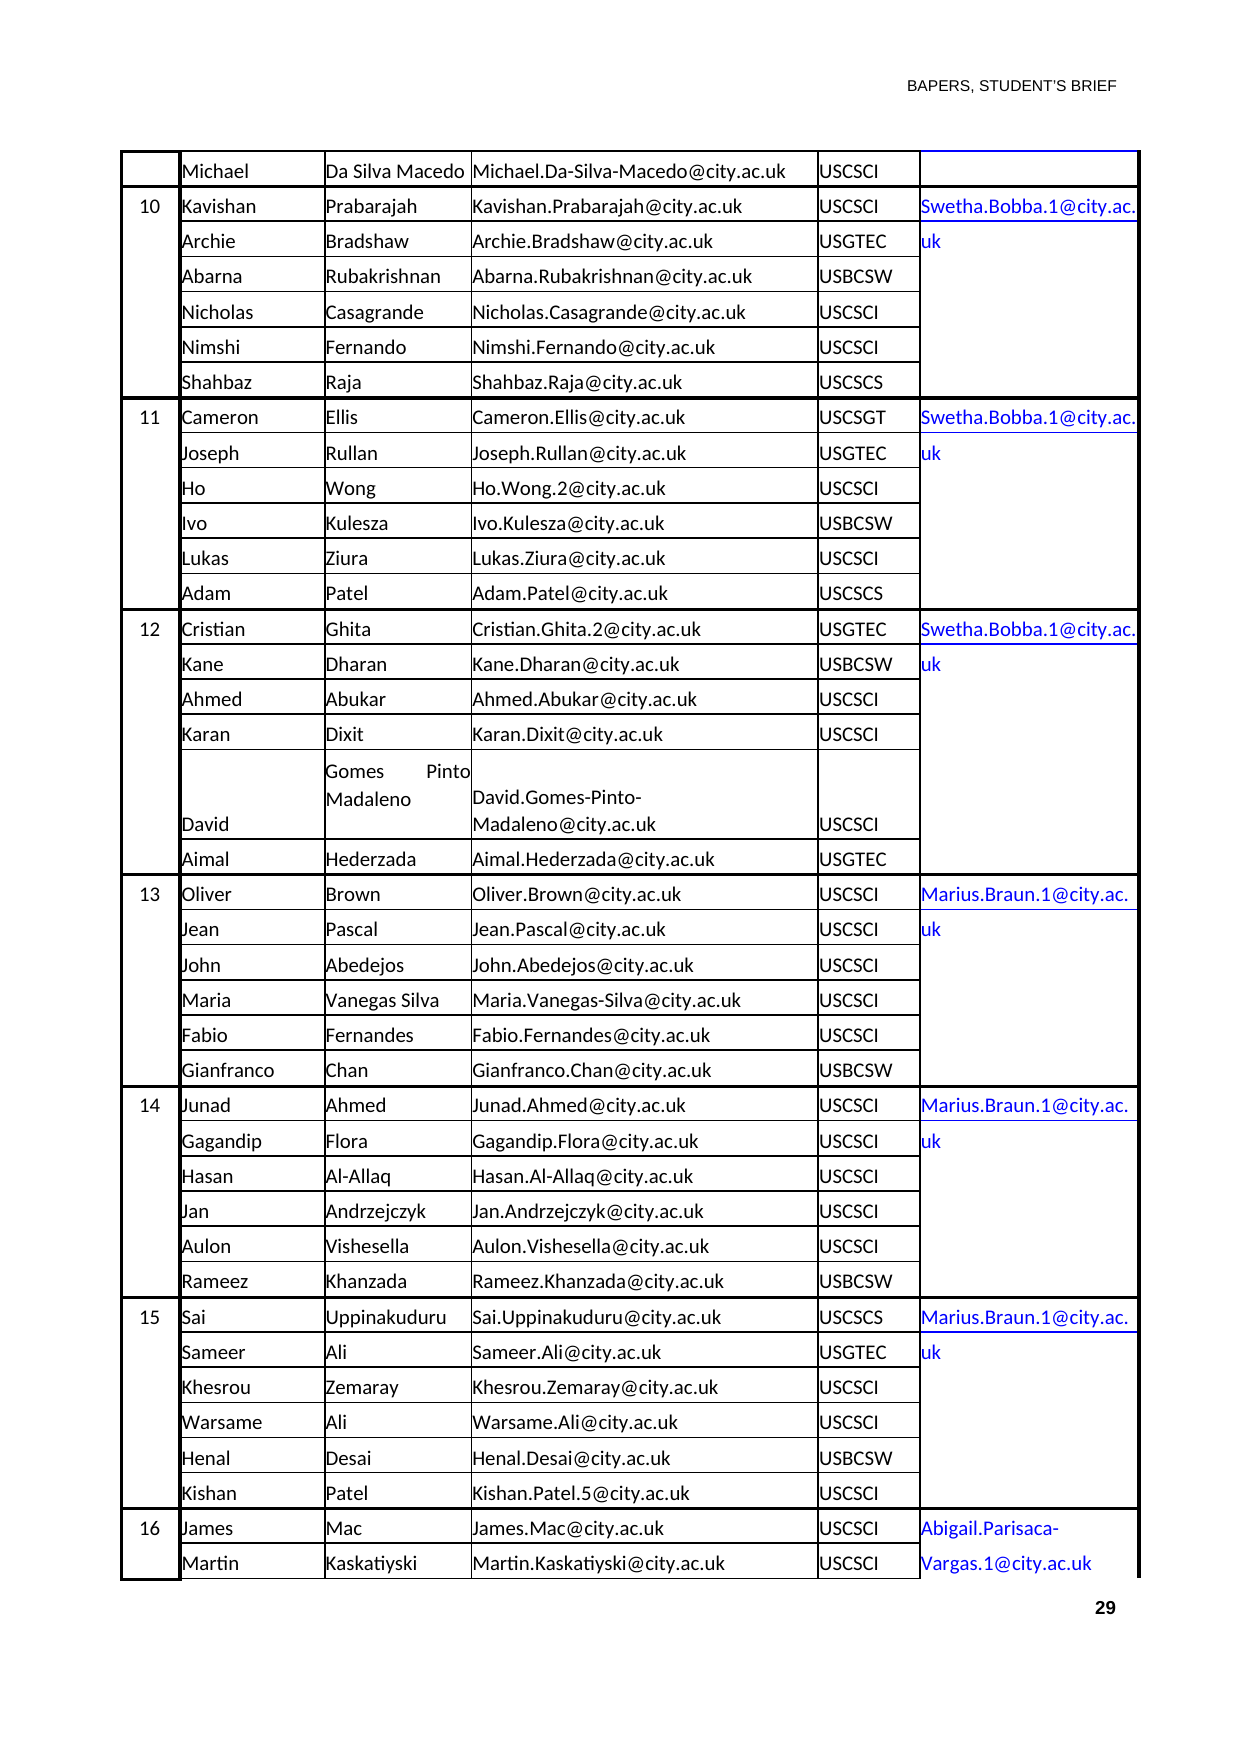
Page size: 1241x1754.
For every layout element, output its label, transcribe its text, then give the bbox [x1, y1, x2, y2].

table_cell uk [921, 222, 1137, 396]
table_cell Jan [182, 1192, 324, 1225]
table_cell Hasan.Al-Allaq@city.ac.uk [472, 1157, 817, 1190]
table_cell Fabio.Fernandes@city.ac.uk [472, 1016, 817, 1049]
table_cell Kulesza [326, 504, 471, 537]
table_cell USCSCI [819, 680, 919, 713]
table_cell Fabio [182, 1016, 324, 1049]
table_cell USCSCI [819, 1192, 919, 1225]
table_header [123, 153, 178, 185]
table_cell Aimal [182, 840, 324, 873]
table_cell 14 [123, 1088, 178, 1296]
table_cell Chan [326, 1051, 471, 1084]
table_cell Kane [182, 645, 324, 678]
table_cell Vishesella [326, 1227, 471, 1261]
table_cell Gianfranco [182, 1051, 324, 1084]
table_cell Khesrou [182, 1368, 324, 1401]
table_cell David [182, 750, 324, 838]
table_cell 10 [123, 188, 178, 396]
table_cell Fernandes [326, 1016, 471, 1049]
table_cell Archie.Bradshaw@city.ac.uk [472, 222, 817, 256]
table_cell Ellis [326, 400, 471, 432]
table_cell USCSCI [819, 1157, 919, 1190]
table_cell Andrzejczyk [326, 1192, 471, 1225]
table_cell Rameez.Khanzada@city.ac.uk [472, 1262, 817, 1296]
table_cell Abarna [182, 257, 324, 291]
table_cell USCSCS [819, 574, 919, 608]
table_cell Rameez [182, 1262, 324, 1296]
table_cell Aimal.Hederzada@city.ac.uk [472, 840, 817, 873]
table_cell Vargas.1@city.ac.uk [921, 1542, 1137, 1577]
table_cell Ho.Wong.2@city.ac.uk [472, 468, 817, 502]
table_cell Adam.Patel@city.ac.uk [472, 574, 817, 608]
table_cell Oliver [182, 876, 324, 908]
table_cell USCSCI [819, 468, 919, 502]
table_cell Ali [326, 1403, 471, 1437]
table_cell Pascal [326, 910, 471, 944]
table_cell Al-Allaq [326, 1157, 471, 1190]
table_cell Gianfranco.Chan@city.ac.uk [472, 1051, 817, 1084]
table_cell Jan.Andrzejczyk@city.ac.uk [472, 1192, 817, 1225]
table_cell USGTEC [819, 222, 919, 256]
table_cell Ziura [326, 539, 471, 572]
table_cell Ahmed.Abukar@city.ac.uk [472, 680, 817, 713]
table_cell Nimshi.Fernando@city.ac.uk [472, 328, 817, 361]
table_cell USCSCI [819, 1403, 919, 1437]
table_cell Martin.Kaskatiyski@city.ac.uk [472, 1544, 817, 1577]
table_cell Ivo.Kulesza@city.ac.uk [472, 504, 817, 537]
table_cell James.Mac@city.ac.uk [472, 1510, 817, 1542]
table_cell Michael [182, 152, 324, 185]
table_cell Swetha.Bobba.1@city.ac. [921, 188, 1137, 220]
table_cell Gagandip.Flora@city.ac.uk [472, 1121, 817, 1155]
table_cell USGTEC [819, 1333, 919, 1366]
table_cell Aulon.Vishesella@city.ac.uk [472, 1227, 817, 1261]
table_cell Kaskatiyski [326, 1544, 471, 1577]
table_cell USCSCI [819, 876, 919, 908]
table_cell USCSCI [819, 945, 919, 979]
table_cell Patel [326, 1473, 471, 1507]
table_cell Zemaray [326, 1368, 471, 1401]
table_cell Kavishan [182, 188, 324, 220]
table_cell USCSCI [819, 1473, 919, 1507]
table_cell Lukas [182, 539, 324, 572]
table_cell John [182, 945, 324, 979]
table_cell USBCSW [819, 645, 919, 678]
table_cell Lukas.Ziura@city.ac.uk [472, 539, 817, 572]
table_cell Kavishan.Prabarajah@city.ac.uk [472, 188, 817, 220]
table_cell Junad.Ahmed@city.ac.uk [472, 1088, 817, 1120]
table_cell Ahmed [326, 1088, 471, 1120]
table_cell USCSGT [819, 400, 919, 432]
table_cell uk [921, 1121, 1137, 1296]
table_cell USGTEC [819, 611, 919, 643]
table_cell USCSCI [819, 981, 919, 1014]
table_cell Ahmed [182, 680, 324, 713]
table_cell uk [921, 910, 1137, 1084]
table_cell Ho [182, 468, 324, 502]
table_cell Michael.Da-Silva-Macedo@city.ac.uk [472, 152, 817, 185]
table_cell Nicholas [182, 292, 324, 326]
table_cell Warsame.Ali@city.ac.uk [472, 1403, 817, 1437]
table_cell USCSCI [819, 1544, 919, 1577]
table_cell Vanegas Silva [326, 981, 471, 1014]
table_cell [921, 152, 1137, 185]
table_cell USCSCI [819, 715, 919, 748]
table_cell Karan [182, 715, 324, 748]
table_cell Khanzada [326, 1262, 471, 1296]
table_cell USCSCI [819, 1121, 919, 1155]
table_cell Patel [326, 574, 471, 608]
table_cell Henal.Desai@city.ac.uk [472, 1438, 817, 1472]
table_cell Maria.Vanegas-Silva@city.ac.uk [472, 981, 817, 1014]
table_cell Rubakrishnan [326, 257, 471, 291]
table_cell USCSCI [819, 910, 919, 944]
table_cell Da Silva Macedo [326, 152, 471, 185]
table_cell USBCSW [819, 1438, 919, 1472]
table_cell Marius.Braun.1@city.ac. [921, 1299, 1137, 1331]
table_cell 12 [123, 611, 178, 873]
table_cell USCSCS [819, 363, 919, 396]
table_cell Sai [182, 1299, 324, 1331]
table_cell Gomes Pinto Madaleno [326, 750, 471, 838]
table_cell USCSCI [819, 292, 919, 326]
table_cell Cameron [182, 400, 324, 432]
table_cell USGTEC [819, 840, 919, 873]
table_cell Casagrande [326, 292, 471, 326]
table_cell David.Gomes-Pinto-Madaleno@city.ac.uk [472, 750, 817, 838]
table_cell Gagandip [182, 1121, 324, 1155]
table_cell Khesrou.Zemaray@city.ac.uk [472, 1368, 817, 1401]
table_cell 15 [123, 1299, 178, 1507]
table_cell 16 [123, 1510, 178, 1577]
table_cell Abarna.Rubakrishnan@city.ac.uk [472, 257, 817, 291]
table_cell Desai [326, 1438, 471, 1472]
table_cell Dharan [326, 645, 471, 678]
table_cell USCSCI [819, 539, 919, 572]
table_cell USGTEC [819, 433, 919, 467]
table_cell Ivo [182, 504, 324, 537]
table_cell Henal [182, 1438, 324, 1472]
table_cell Warsame [182, 1403, 324, 1437]
table_cell Raja [326, 363, 471, 396]
table_cell Marius.Braun.1@city.ac. [921, 876, 1137, 908]
table_cell Jean.Pascal@city.ac.uk [472, 910, 817, 944]
table_cell Junad [182, 1088, 324, 1120]
table_cell Brown [326, 876, 471, 908]
table_cell USBCSW [819, 257, 919, 291]
table_cell Abedejos [326, 945, 471, 979]
table_cell Shahbaz [182, 363, 324, 396]
table_cell USCSCI [819, 1227, 919, 1261]
table_cell Dixit [326, 715, 471, 748]
table_cell Cristian [182, 611, 324, 643]
table_cell USCSCI [819, 1088, 919, 1120]
table_cell John.Abedejos@city.ac.uk [472, 945, 817, 979]
table_cell USBCSW [819, 1051, 919, 1084]
table_cell Joseph.Rullan@city.ac.uk [472, 433, 817, 467]
table_cell Swetha.Bobba.1@city.ac. [921, 400, 1137, 432]
table_cell Sameer [182, 1333, 324, 1366]
table_cell Hederzada [326, 840, 471, 873]
table_cell uk [921, 645, 1137, 873]
table_cell 11 [123, 400, 178, 608]
table_cell Maria [182, 981, 324, 1014]
table_cell Bradshaw [326, 222, 471, 256]
table_cell Marius.Braun.1@city.ac. [921, 1088, 1137, 1120]
table_cell Oliver.Brown@city.ac.uk [472, 876, 817, 908]
table_cell Archie [182, 222, 324, 256]
table_cell Martin [182, 1544, 324, 1577]
table_cell USCSCI [819, 1016, 919, 1049]
table_cell Nicholas.Casagrande@city.ac.uk [472, 292, 817, 326]
table_cell Aulon [182, 1227, 324, 1261]
table_cell USCSCS [819, 1299, 919, 1331]
table_cell Joseph [182, 433, 324, 467]
table_cell Nimshi [182, 328, 324, 361]
table_cell 13 [123, 876, 178, 1084]
table_cell USCSCI [819, 1510, 919, 1542]
table_cell Abigail.Parisaca- [921, 1510, 1137, 1542]
table_cell USCSCI [819, 1368, 919, 1401]
table_cell Prabarajah [326, 188, 471, 220]
table_cell uk [921, 433, 1137, 608]
table_cell USBCSW [819, 504, 919, 537]
table_cell Karan.Dixit@city.ac.uk [472, 715, 817, 748]
table_cell James [182, 1510, 324, 1542]
table_cell Wong [326, 468, 471, 502]
table_cell Flora [326, 1121, 471, 1155]
table_cell Ghita [326, 611, 471, 643]
table_cell Kane.Dharan@city.ac.uk [472, 645, 817, 678]
table_cell Sameer.Ali@city.ac.uk [472, 1333, 817, 1366]
table_cell Uppinakuduru [326, 1299, 471, 1331]
table_cell Fernando [326, 328, 471, 361]
table_cell uk [921, 1333, 1137, 1507]
table_cell Cristian.Ghita.2@city.ac.uk [472, 611, 817, 643]
table_cell USCSCI [819, 152, 919, 185]
table_cell Kishan.Patel.5@city.ac.uk [472, 1473, 817, 1507]
table_cell Rullan [326, 433, 471, 467]
table_cell Kishan [182, 1473, 324, 1507]
table_cell Jean [182, 910, 324, 944]
table_cell Ali [326, 1333, 471, 1366]
table_cell Shahbaz.Raja@city.ac.uk [472, 363, 817, 396]
table_cell USCSCI [819, 188, 919, 220]
table_cell Mac [326, 1510, 471, 1542]
table_cell USCSCI [819, 328, 919, 361]
table_cell Abukar [326, 680, 471, 713]
table_cell USBCSW [819, 1262, 919, 1296]
table_cell Swetha.Bobba.1@city.ac. [921, 611, 1137, 643]
table_cell Sai.Uppinakuduru@city.ac.uk [472, 1299, 817, 1331]
table_cell Cameron.Ellis@city.ac.uk [472, 400, 817, 432]
table_cell USCSCI [819, 750, 919, 838]
table_cell Hasan [182, 1157, 324, 1190]
table_cell Adam [182, 574, 324, 608]
